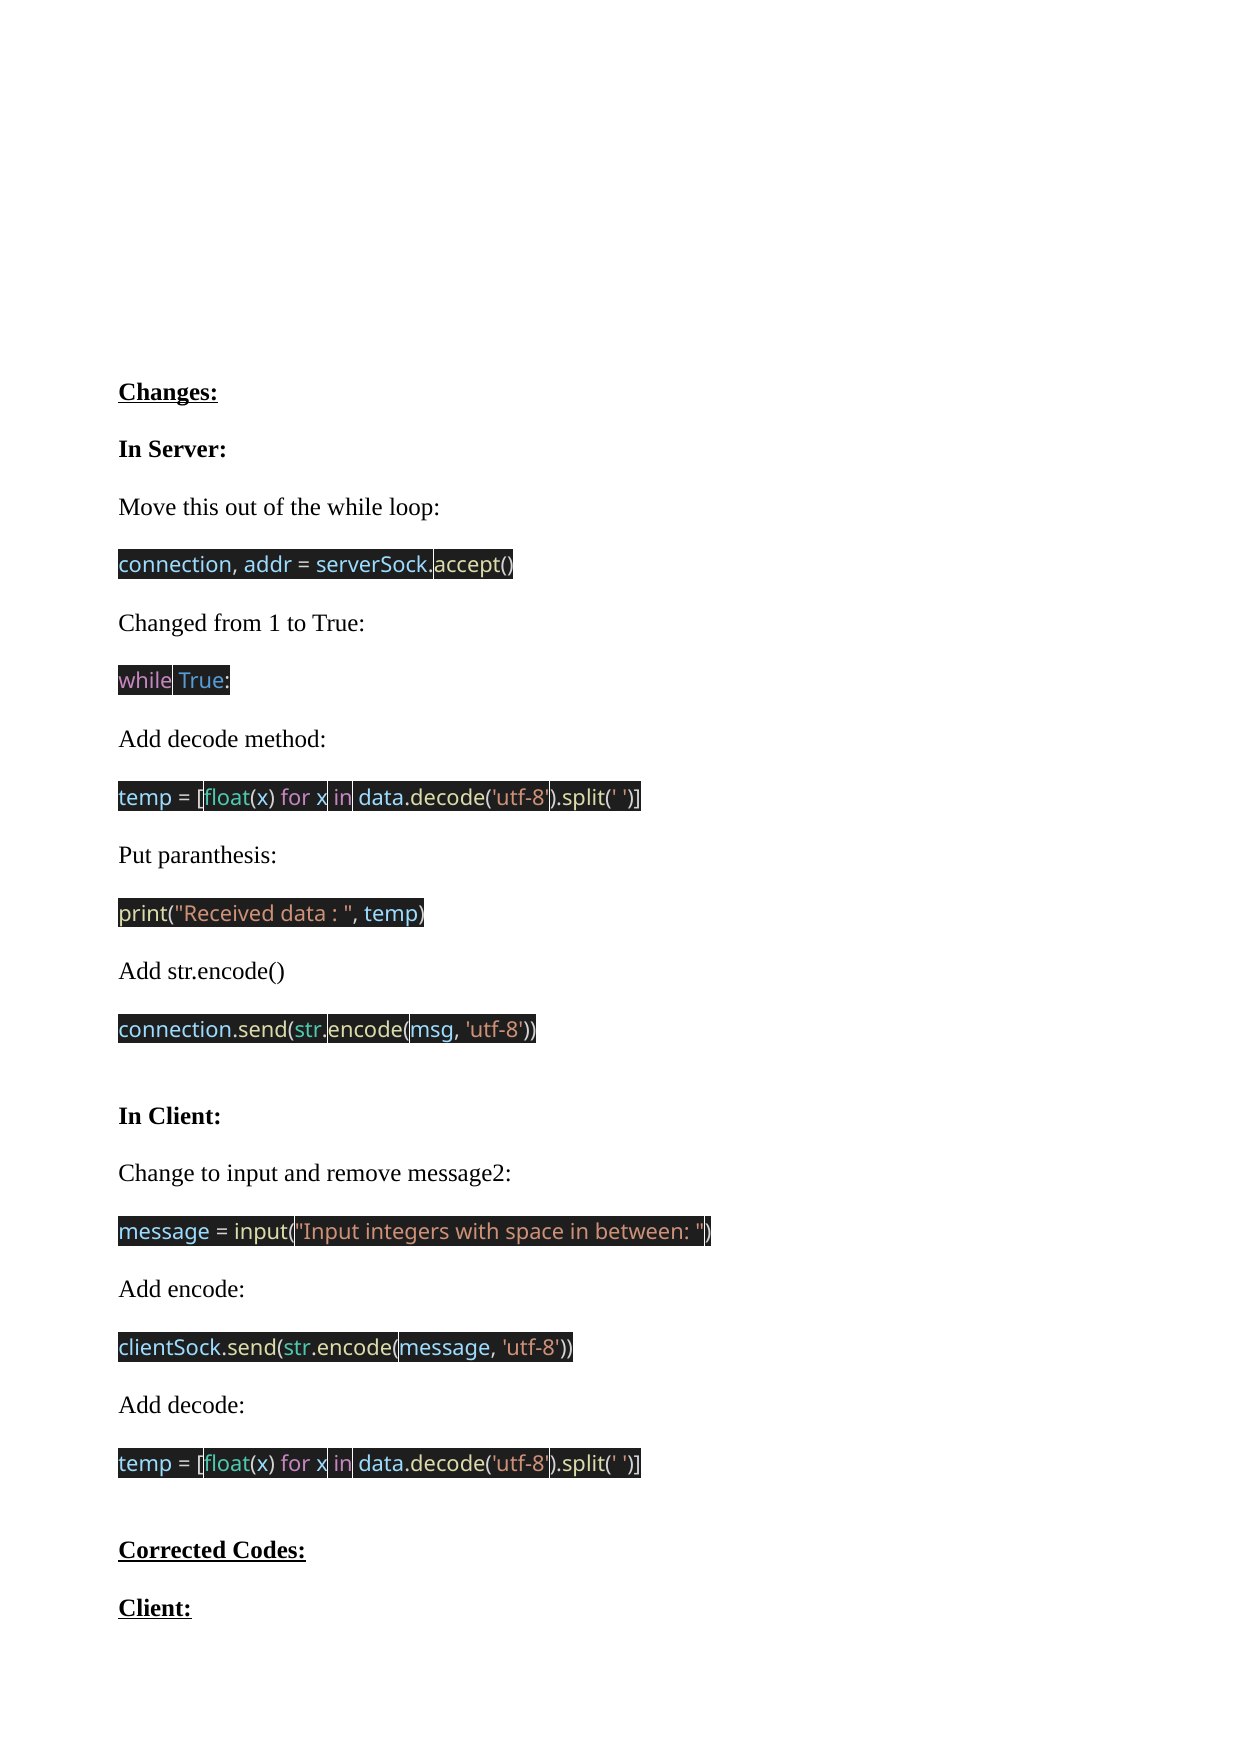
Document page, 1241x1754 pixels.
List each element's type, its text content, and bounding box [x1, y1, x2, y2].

text clientSock.send(str.encode(message, 'utf-8')) [118, 1332, 1122, 1362]
text Move this out of the while loop: [118, 492, 1122, 521]
text connection.send(str.encode(msg, 'utf-8')) [118, 1013, 1122, 1043]
text connection, addr = serverSock.accept() [118, 549, 1122, 579]
text In Client: [118, 1101, 1122, 1129]
text Put paranthesis: [118, 840, 1122, 869]
text Change to input and remove message2: [118, 1158, 1122, 1187]
text Corrected Codes: [118, 1535, 1122, 1564]
text Add decode method: [118, 724, 1122, 753]
text Changed from 1 to True: [118, 608, 1122, 637]
text print("Received data : ", temp) [118, 897, 1122, 927]
text temp = [float(x) for x in data.decode('utf-8').split(' ')] [118, 1448, 1122, 1478]
text Add decode: [118, 1390, 1122, 1419]
text In Server: [118, 434, 1122, 463]
text Add encode: [118, 1274, 1122, 1303]
text Changes: [118, 377, 1122, 406]
text message = input("Input integers with space in between: ") [118, 1216, 1122, 1246]
text Add str.encode() [118, 956, 1122, 985]
text Client: [118, 1593, 1122, 1621]
text while True: [118, 665, 1122, 695]
text temp = [float(x) for x in data.decode('utf-8').split(' ')] [118, 781, 1122, 811]
